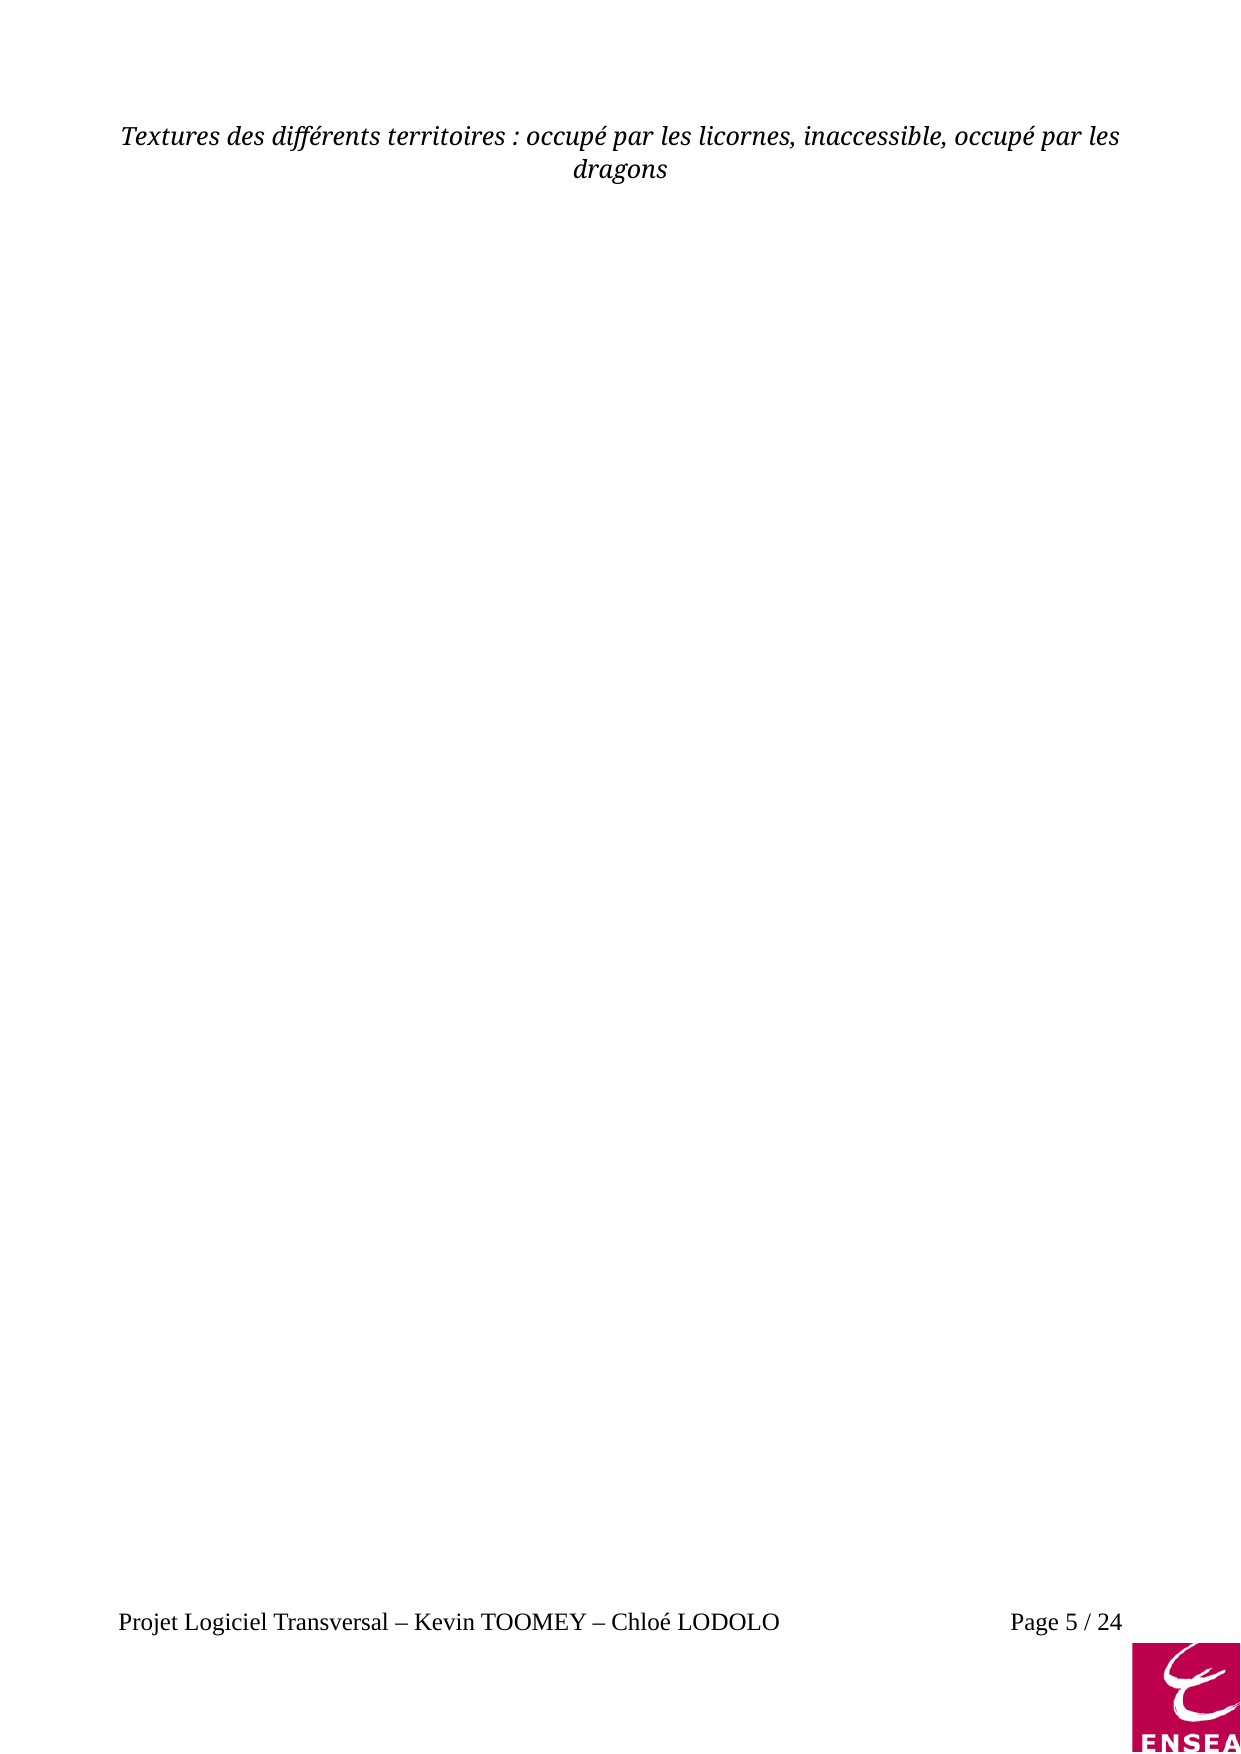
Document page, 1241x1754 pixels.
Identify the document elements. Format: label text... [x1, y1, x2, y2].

text Textures des différents territoires : occupé par les licornes, inaccessible, occupé par les dragons [118, 118, 1122, 186]
picture [1132, 1643, 1241, 1752]
